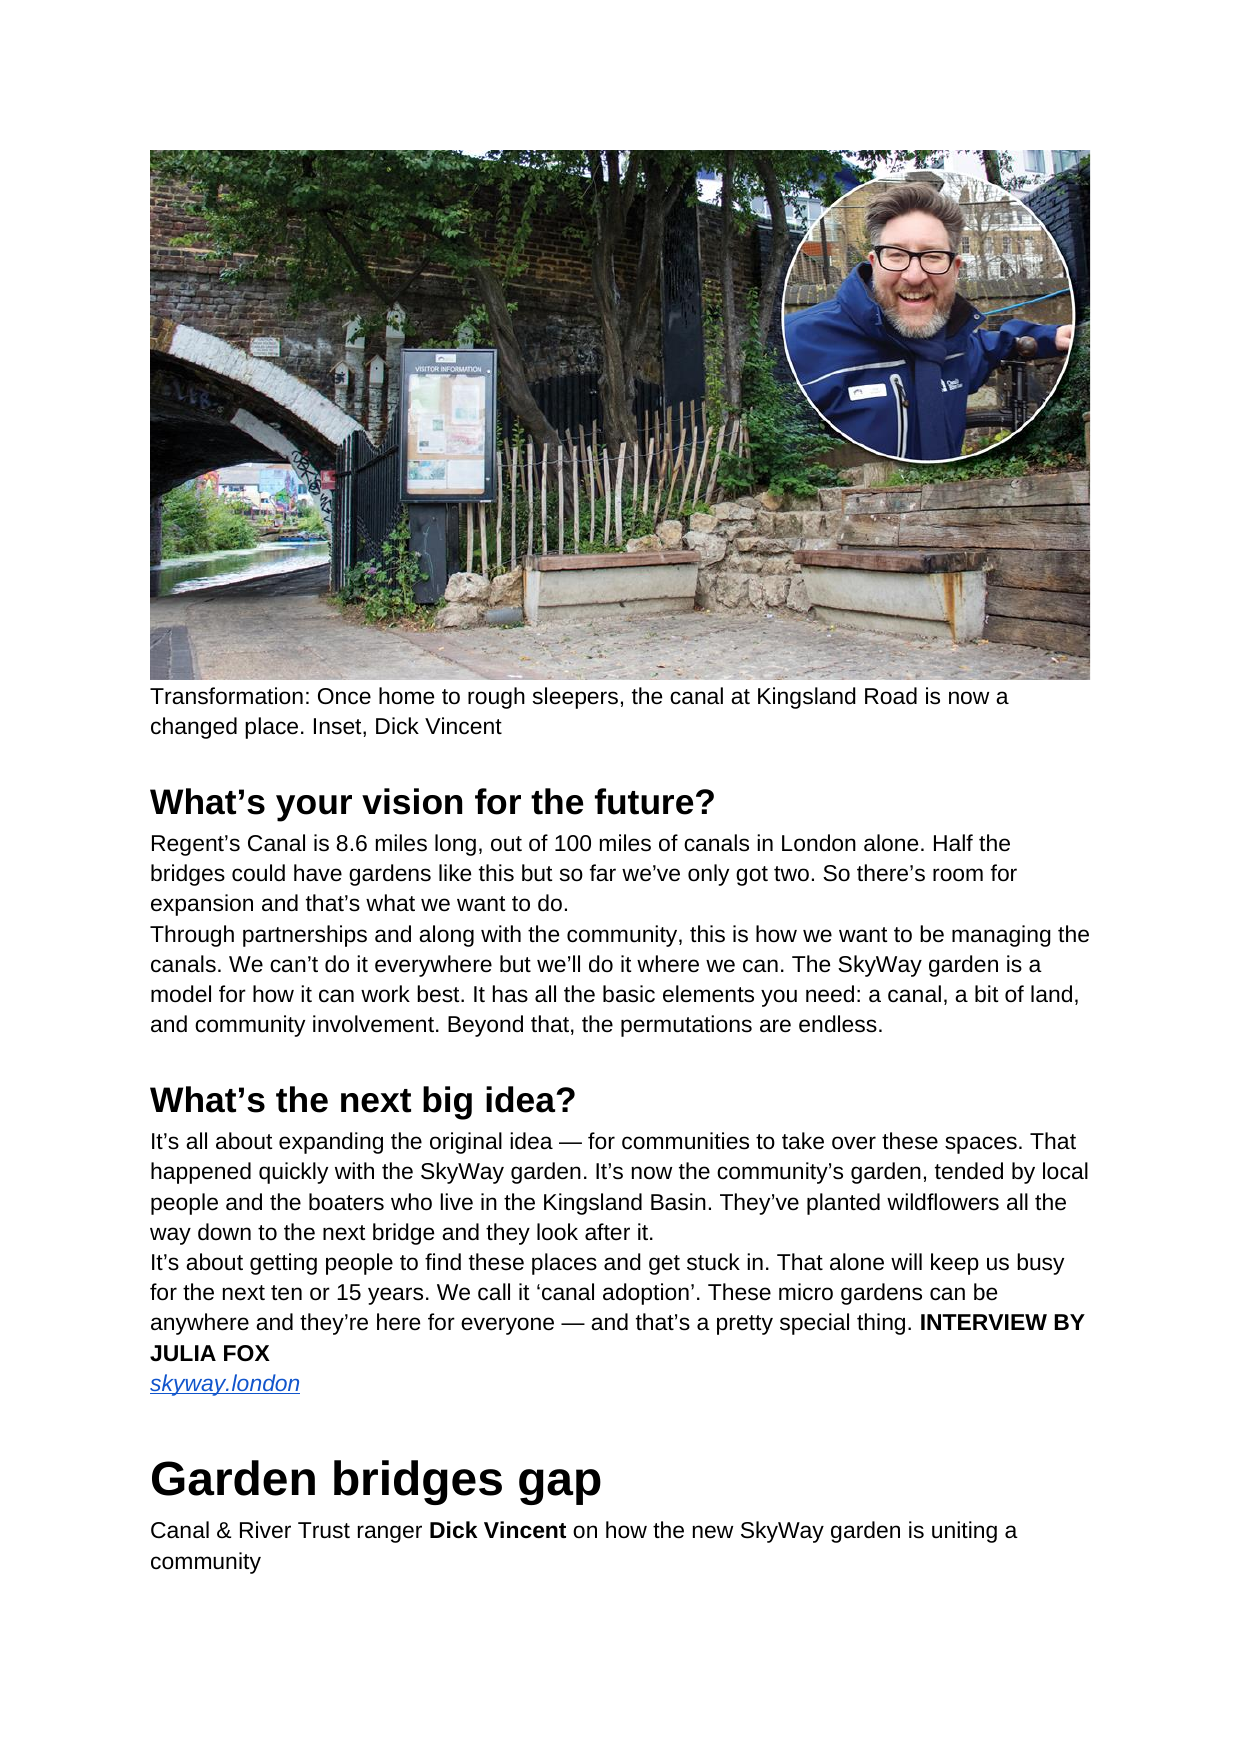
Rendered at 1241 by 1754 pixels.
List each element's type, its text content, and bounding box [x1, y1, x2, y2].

text Through partnerships and along with the community, this is how we want to be managing the canals. We can’t do it everywhere but we’ll do it where we can. The SkyWay garden is a model for how it can work best. It has all the basic elements you need: a canal, a bit of land, and community involvement. Beyond that, the permutations are endless. [150, 921, 1090, 1038]
subtitle What’s the next big idea? [150, 1079, 1090, 1120]
subtitle What’s your vision for the future? [150, 781, 1090, 822]
text It’s about getting people to find these places and get stuck in. That alone will keep us busy for the next ten or 15 years. We call it ‘canal adoption’. These micro gardens can be anywhere and they’re here for everyone — and that’s a pretty special thing. INTERVIEW BY JULIA FOX [150, 1249, 1090, 1366]
subtitle Garden bridges gap [150, 1450, 1090, 1505]
text Transformation: Once home to rough sleepers, the canal at Kingsland Road is now a changed place. Inset, Dick Vincent [150, 683, 1090, 739]
text It’s all about expanding the original idea — for communities to take over these spaces. That happened quickly with the SkyWay garden. It’s now the community’s garden, tended by local people and the boaters who live in the Kingsland Basin. They’ve planted wildflowers all the way down to the next bridge and they look after it. [150, 1128, 1090, 1245]
text Regent’s Canal is 8.6 miles long, out of 100 miles of canals in London alone. Half the bridges could have gardens like this but so far we’ve only got two. So there’s room for expansion and that’s what we want to do. [150, 830, 1090, 917]
picture [150, 150, 1091, 680]
text skyway.london [150, 1370, 1090, 1396]
text Canal & River Trust ranger Dick Vincent on how the new SkyWay garden is uniting a community [150, 1517, 1090, 1574]
